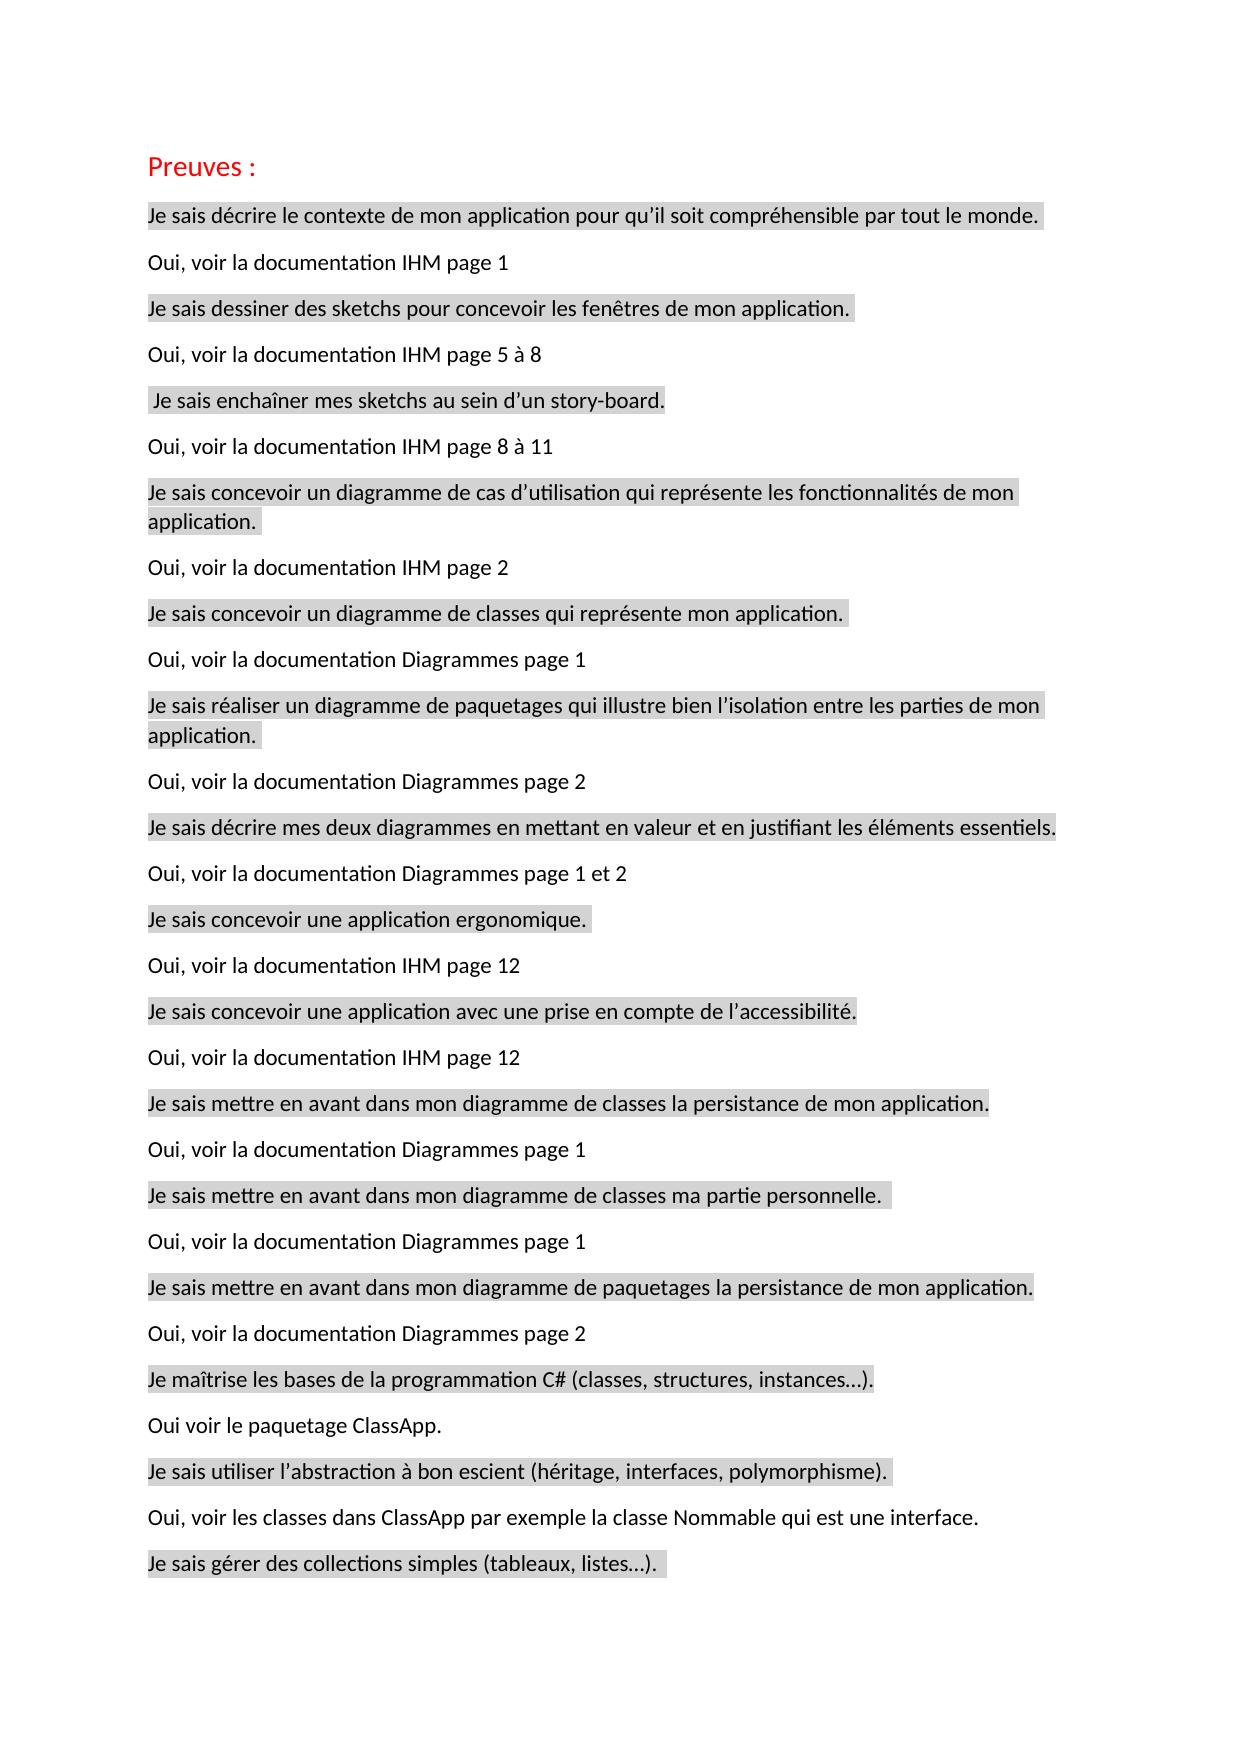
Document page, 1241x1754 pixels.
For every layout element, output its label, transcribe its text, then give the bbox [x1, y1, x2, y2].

text Oui, voir la documentation Diagrammes page 1 [148, 645, 1093, 673]
text Je sais concevoir un diagramme de classes qui représente mon application. [148, 599, 1093, 627]
text Je sais dessiner des sketchs pour concevoir les fenêtres de mon application. [148, 294, 1093, 322]
text Oui, voir la documentation Diagrammes page 1 [148, 1227, 1093, 1255]
text Je sais utiliser l’abstraction à bon escient (héritage, interfaces, polymorphisme). [148, 1457, 1093, 1486]
text Oui, voir la documentation IHM page 12 [148, 951, 1093, 979]
text Preuves : [148, 148, 1093, 183]
text Je sais concevoir une application avec une prise en compte de l’accessibilité. [148, 997, 1093, 1025]
text Je sais mettre en avant dans mon diagramme de classes ma partie personnelle. [148, 1181, 1093, 1209]
text Oui, voir la documentation Diagrammes page 2 [148, 767, 1093, 795]
text Oui, voir la documentation IHM page 8 à 11 [148, 432, 1093, 460]
text Oui, voir la documentation Diagrammes page 1 [148, 1135, 1093, 1163]
text Oui, voir la documentation Diagrammes page 1 et 2 [148, 859, 1093, 887]
text Je sais concevoir un diagramme de cas d’utilisation qui représente les fonctionnalités de mon application. [148, 478, 1093, 535]
text Oui voir le paquetage ClassApp. [148, 1411, 1093, 1439]
text Je sais gérer des collections simples (tableaux, listes…). [148, 1549, 1093, 1578]
text Je sais décrire mes deux diagrammes en mettant en valeur et en justifiant les éléments essentiels. [148, 813, 1093, 841]
text Oui, voir la documentation IHM page 12 [148, 1043, 1093, 1071]
text Oui, voir la documentation IHM page 5 à 8 [148, 340, 1093, 368]
text Oui, voir la documentation IHM page 2 [148, 553, 1093, 581]
text Je sais décrire le contexte de mon application pour qu’il soit compréhensible par tout le monde. [148, 202, 1093, 230]
text Je sais mettre en avant dans mon diagramme de paquetages la persistance de mon application. [148, 1273, 1093, 1301]
text Je sais enchaîner mes sketchs au sein d’un story-board. [148, 386, 1093, 414]
text Je sais mettre en avant dans mon diagramme de classes la persistance de mon application. [148, 1089, 1093, 1117]
text Oui, voir la documentation Diagrammes page 2 [148, 1319, 1093, 1347]
text Je sais concevoir une application ergonomique. [148, 905, 1093, 933]
text Oui, voir la documentation IHM page 1 [148, 248, 1093, 276]
text Je sais réaliser un diagramme de paquetages qui illustre bien l’isolation entre les parties de mon application. [148, 691, 1093, 749]
text Oui, voir les classes dans ClassApp par exemple la classe Nommable qui est une interface. [148, 1503, 1093, 1532]
text Je maîtrise les bases de la programmation C# (classes, structures, instances…). [148, 1365, 1093, 1393]
